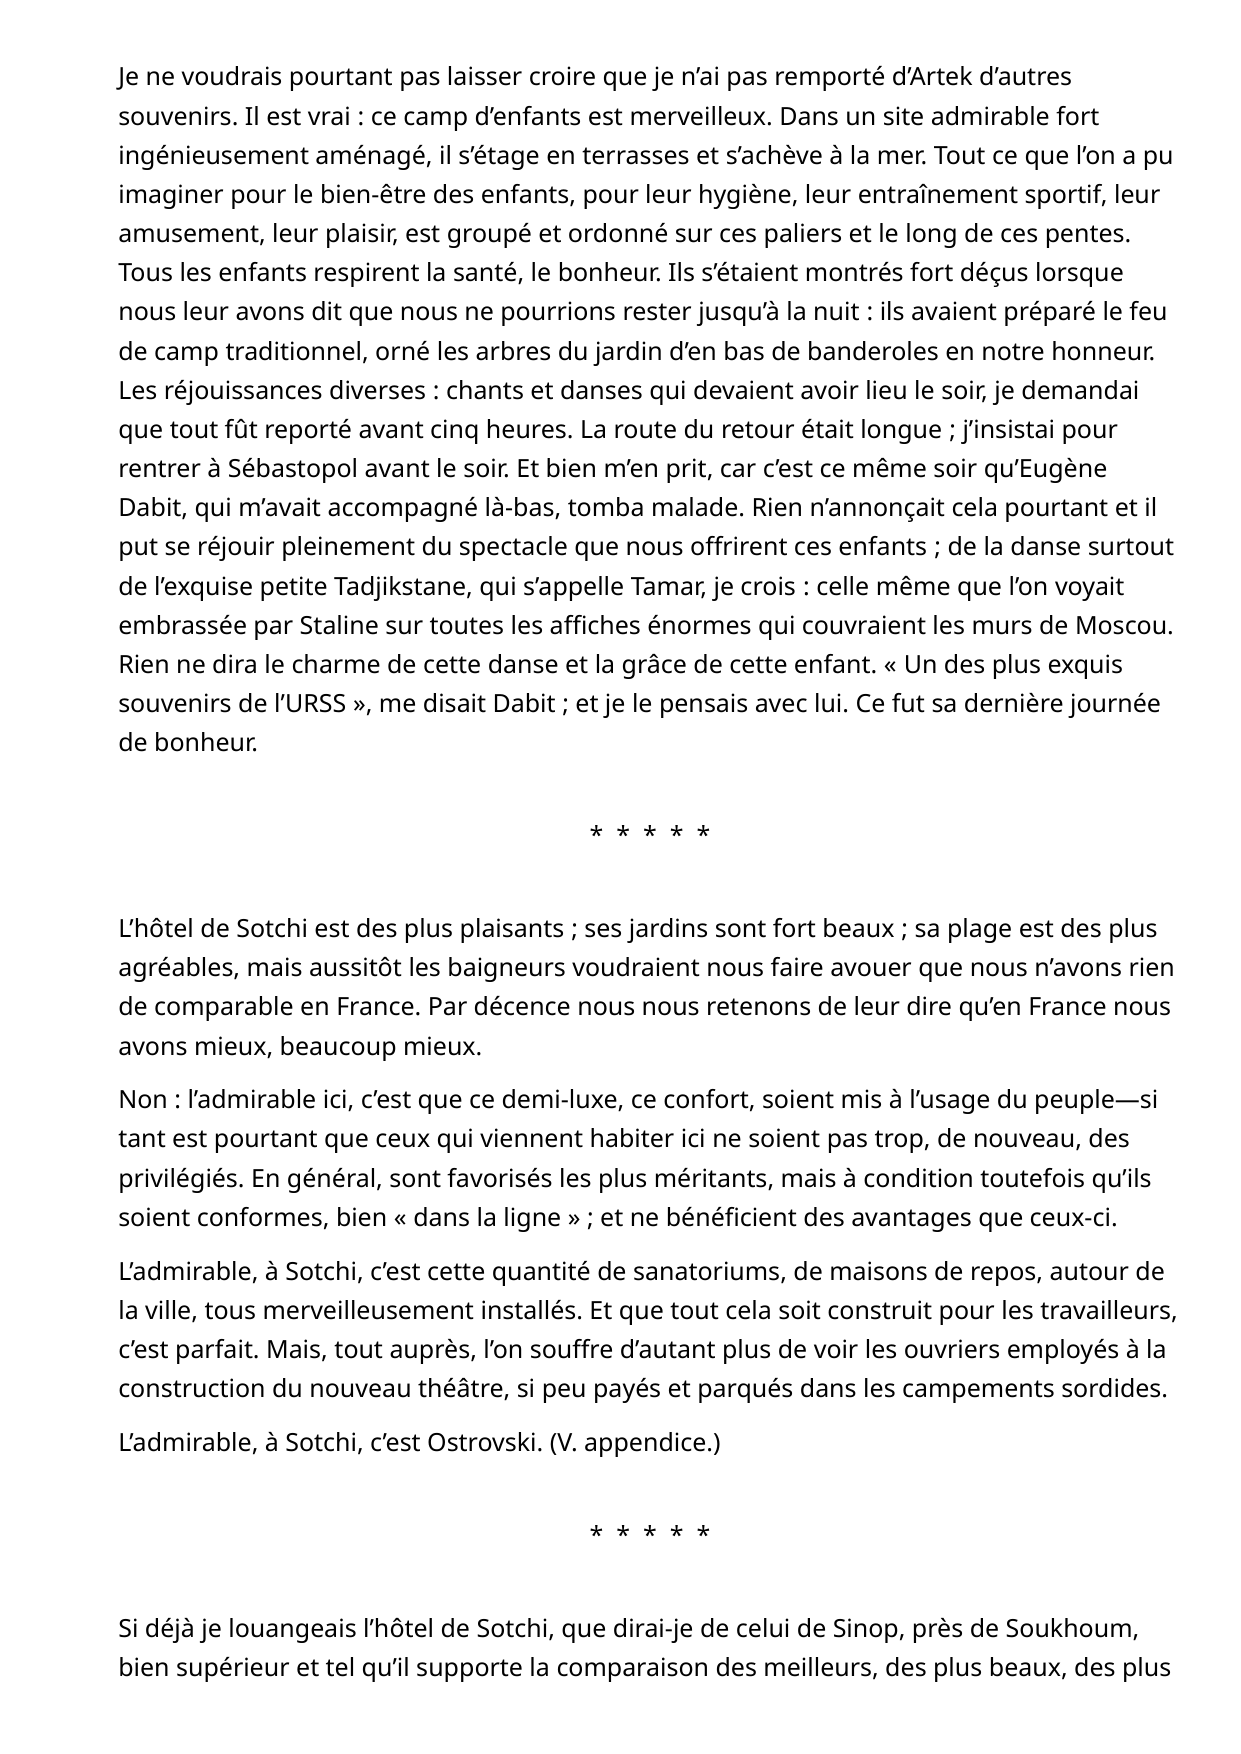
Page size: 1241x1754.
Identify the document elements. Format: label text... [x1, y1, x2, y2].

text L’admirable, à Sotchi, c’est Ostrovski. (V. appendice.) [118, 1424, 1181, 1458]
text L’admirable, à Sotchi, c’est cette quantité de sanatoriums, de maisons de repos, autour de la ville, tous merveilleusement installés. Et que tout cela soit construit pour les travailleurs, c’est parfait. Mais, tout auprès, l’on souffre d’autant plus de voir les ouvriers employés à la construction du nouveau théâtre, si peu payés et parqués dans les campements sordides. [118, 1253, 1181, 1405]
text * * * * * [118, 1517, 1181, 1551]
text L’hôtel de Sotchi est des plus plaisants ; ses jardins sont fort beaux ; sa plage est des plus agréables, mais aussitôt les baigneurs voudraient nous faire avouer que nous n’avons rien de comparable en France. Par décence nous nous retenons de leur dire qu’en France nous avons mieux, beaucoup mieux. [118, 911, 1181, 1062]
text Non : l’admirable ici, c’est que ce demi-luxe, ce confort, soient mis à l’usage du peuple—si tant est pourtant que ceux qui viennent habiter ici ne soient pas trop, de nouveau, des privilégiés. En général, sont favorisés les plus méritants, mais à condition toutefois qu’ils soient conformes, bien « dans la ligne » ; et ne bénéficient des avantages que ceux-ci. [118, 1082, 1181, 1233]
text Je ne voudrais pourtant pas laisser croire que je n’ai pas remporté d’Artek d’autres souvenirs. Il est vrai : ce camp d’enfants est merveilleux. Dans un site admirable fort ingénieusement aménagé, il s’étage en terrasses et s’achève à la mer. Tout ce que l’on a pu imaginer pour le bien-être des enfants, pour leur hygiène, leur entraînement sportif, leur amusement, leur plaisir, est groupé et ordonné sur ces paliers et le long de ces pentes. Tous les enfants respirent la santé, le bonheur. Ils s’étaient montrés fort déçus lorsque nous leur avons dit que nous ne pourrions rester jusqu’à la nuit : ils avaient préparé le feu de camp traditionnel, orné les arbres du jardin d’en bas de banderoles en notre honneur. Les réjouissances diverses : chants et danses qui devaient avoir lieu le soir, je demandai que tout fût reporté avant cinq heures. La route du retour était longue ; j’insistai pour rentrer à Sébastopol avant le soir. Et bien m’en prit, car c’est ce même soir qu’Eugène Dabit, qui m’avait accompagné là-bas, tomba malade. Rien n’annonçait cela pourtant et il put se réjouir pleinement du spectacle que nous offrirent ces enfants ; de la danse surtout de l’exquise petite Tadjikstane, qui s’appelle Tamar, je crois : celle même que l’on voyait embrassée par Staline sur toutes les affiches énormes qui couvraient les murs de Moscou. Rien ne dira le charme de cette danse et la grâce de cette enfant. « Un des plus exquis souvenirs de l’URSS », me disait Dabit ; et je le pensais avec lui. Ce fut sa dernière journée de bonheur. [118, 59, 1181, 759]
text Si déjà je louangeais l’hôtel de Sotchi, que dirai-je de celui de Sinop, près de Soukhoum, bien supérieur et tel qu’il supporte la comparaison des meilleurs, des plus beaux, des plus [118, 1610, 1181, 1683]
text * * * * * [118, 818, 1181, 852]
